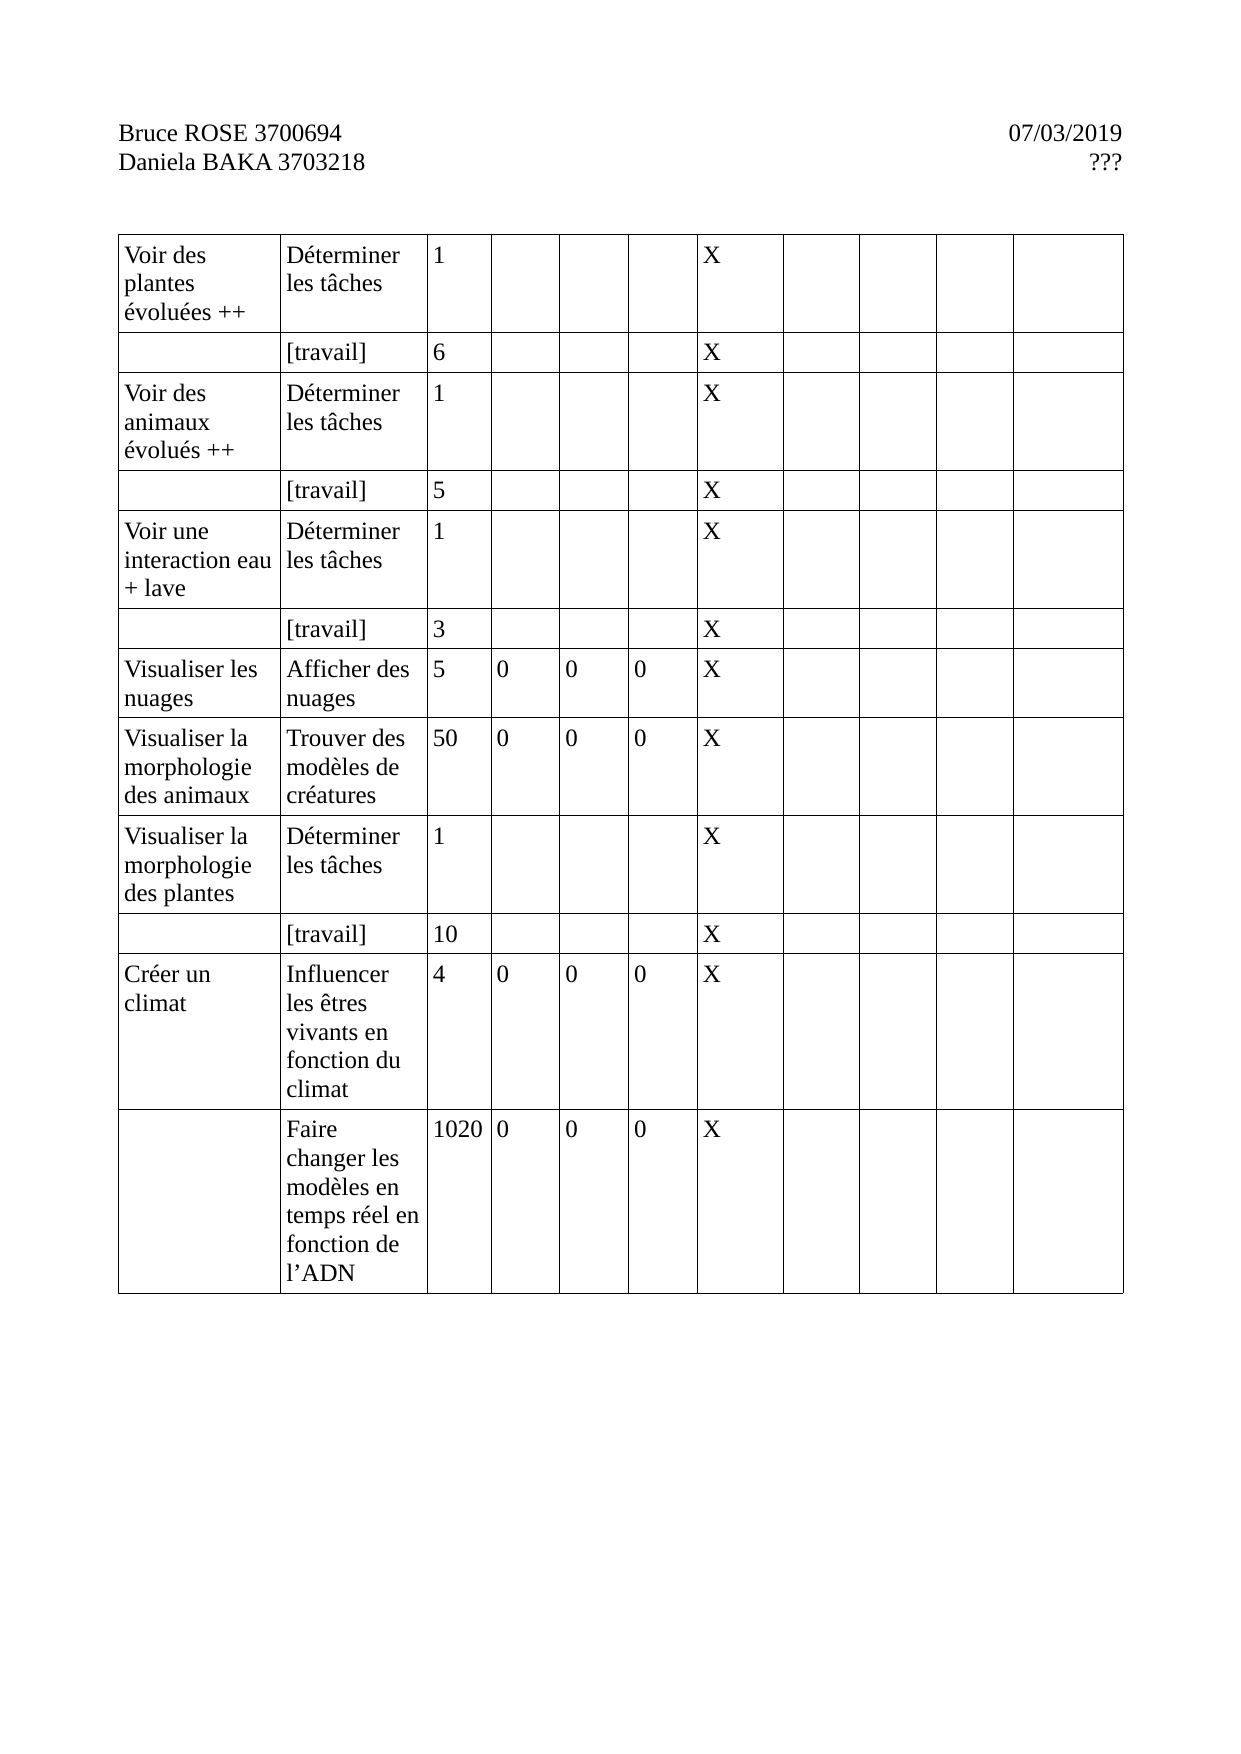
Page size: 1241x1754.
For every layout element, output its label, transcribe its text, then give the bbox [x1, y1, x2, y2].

table_cell [784, 511, 859, 608]
table_cell [1014, 1110, 1123, 1293]
table_cell X [698, 649, 783, 717]
table_cell [784, 914, 859, 953]
table_cell X [698, 333, 783, 372]
table_cell Voir des plantes évoluées ++ [119, 235, 280, 332]
table_cell 0 [560, 1110, 628, 1293]
table_cell [860, 649, 936, 717]
table_cell 0 [492, 1110, 559, 1293]
table_cell Déterminer les tâches [281, 373, 427, 470]
table_cell [937, 333, 1013, 372]
table_cell 0 [560, 954, 628, 1108]
table_cell [937, 1110, 1013, 1293]
table_cell [560, 609, 628, 648]
table_cell [1014, 235, 1123, 332]
table_cell [1014, 373, 1123, 470]
table_cell Voir des animaux évolués ++ [119, 373, 280, 470]
table_cell [492, 373, 559, 470]
table_cell [travail] [281, 333, 427, 372]
table_cell 6 [428, 333, 491, 372]
table_cell [784, 1110, 859, 1293]
table_cell 1 [428, 816, 491, 913]
table_cell 50 [428, 718, 491, 815]
table_cell [1014, 816, 1123, 913]
table_cell Trouver des modèles de créatures [281, 718, 427, 815]
table_cell X [698, 609, 783, 648]
table_cell 0 [492, 649, 559, 717]
table_cell [629, 816, 697, 913]
table_cell [1014, 609, 1123, 648]
table_cell X [698, 816, 783, 913]
table_cell [119, 1110, 280, 1293]
table_cell [937, 914, 1013, 953]
table_cell [937, 718, 1013, 815]
table_cell Visualiser la morphologie des plantes [119, 816, 280, 913]
table_cell X [698, 373, 783, 470]
table_cell Voir une interaction eau + lave [119, 511, 280, 608]
table_cell [560, 235, 628, 332]
table_cell [560, 471, 628, 510]
table_cell 1 [428, 235, 491, 332]
table_cell Visualiser la morphologie des animaux [119, 718, 280, 815]
table_cell [1014, 914, 1123, 953]
table_cell Visualiser les nuages [119, 649, 280, 717]
table_cell 3 [428, 609, 491, 648]
table_cell [560, 373, 628, 470]
table_cell [937, 609, 1013, 648]
table_cell [784, 333, 859, 372]
table_cell [784, 718, 859, 815]
table_cell 0 [629, 649, 697, 717]
table_cell [629, 333, 697, 372]
table_cell [1014, 511, 1123, 608]
table_cell [629, 511, 697, 608]
table_cell 1 [428, 373, 491, 470]
table_cell 5 [428, 649, 491, 717]
table_cell [119, 471, 280, 510]
table_cell [784, 649, 859, 717]
table_cell [560, 816, 628, 913]
table_cell Afficher des nuages [281, 649, 427, 717]
table_cell [492, 471, 559, 510]
table_cell [1014, 718, 1123, 815]
table_cell [560, 914, 628, 953]
table_cell [860, 373, 936, 470]
table_cell [629, 609, 697, 648]
table_cell [travail] [281, 609, 427, 648]
table_cell [784, 954, 859, 1108]
table_cell [492, 511, 559, 608]
table_cell X [698, 1110, 783, 1293]
table_cell [860, 333, 936, 372]
table_cell [937, 816, 1013, 913]
table_cell [492, 816, 559, 913]
table_cell [784, 471, 859, 510]
table_cell [1014, 954, 1123, 1108]
table_cell X [698, 718, 783, 815]
table_cell Déterminer les tâches [281, 816, 427, 913]
table_cell 0 [629, 954, 697, 1108]
table_cell [1014, 333, 1123, 372]
table_cell [492, 235, 559, 332]
table_cell 1020 [428, 1110, 491, 1293]
table_cell [860, 718, 936, 815]
table_cell [860, 235, 936, 332]
table_cell 0 [492, 954, 559, 1108]
table_cell 10 [428, 914, 491, 953]
table_cell [492, 333, 559, 372]
table_cell [119, 609, 280, 648]
table_cell [560, 333, 628, 372]
table_cell [1014, 471, 1123, 510]
table_cell 0 [629, 718, 697, 815]
table_cell [629, 235, 697, 332]
table_cell [860, 609, 936, 648]
table_cell [784, 373, 859, 470]
table_cell [629, 914, 697, 953]
table_cell Influencer les êtres vivants en fonction du climat [281, 954, 427, 1108]
table_cell X [698, 511, 783, 608]
table_cell [937, 511, 1013, 608]
table_cell 0 [492, 718, 559, 815]
table_cell [629, 373, 697, 470]
table_cell 0 [560, 718, 628, 815]
table_cell [119, 333, 280, 372]
table_cell [860, 471, 936, 510]
table_cell X [698, 954, 783, 1108]
table_cell 0 [560, 649, 628, 717]
table_cell [119, 914, 280, 953]
table_cell [784, 235, 859, 332]
table_cell Créer un climat [119, 954, 280, 1108]
table_cell [937, 373, 1013, 470]
table_cell [travail] [281, 914, 427, 953]
table_cell Déterminer les tâches [281, 235, 427, 332]
table_cell [937, 471, 1013, 510]
table_cell [860, 511, 936, 608]
table_cell [travail] [281, 471, 427, 510]
table_cell [937, 954, 1013, 1108]
table_cell 5 [428, 471, 491, 510]
table_cell [860, 816, 936, 913]
table_cell [1014, 649, 1123, 717]
table_cell X [698, 471, 783, 510]
table_cell [629, 471, 697, 510]
table_cell X [698, 235, 783, 332]
table_cell [937, 235, 1013, 332]
table_cell Faire changer les modèles en temps réel en fonction de l’ADN [281, 1110, 427, 1293]
table_cell [784, 816, 859, 913]
table_cell [860, 914, 936, 953]
table_cell [492, 609, 559, 648]
table_cell [937, 649, 1013, 717]
table_cell [492, 914, 559, 953]
table_cell Déterminer les tâches [281, 511, 427, 608]
table_cell [860, 1110, 936, 1293]
table_cell [560, 511, 628, 608]
table_cell [860, 954, 936, 1108]
table_cell 0 [629, 1110, 697, 1293]
table_cell [784, 609, 859, 648]
table_cell X [698, 914, 783, 953]
table_cell 1 [428, 511, 491, 608]
table_cell 4 [428, 954, 491, 1108]
